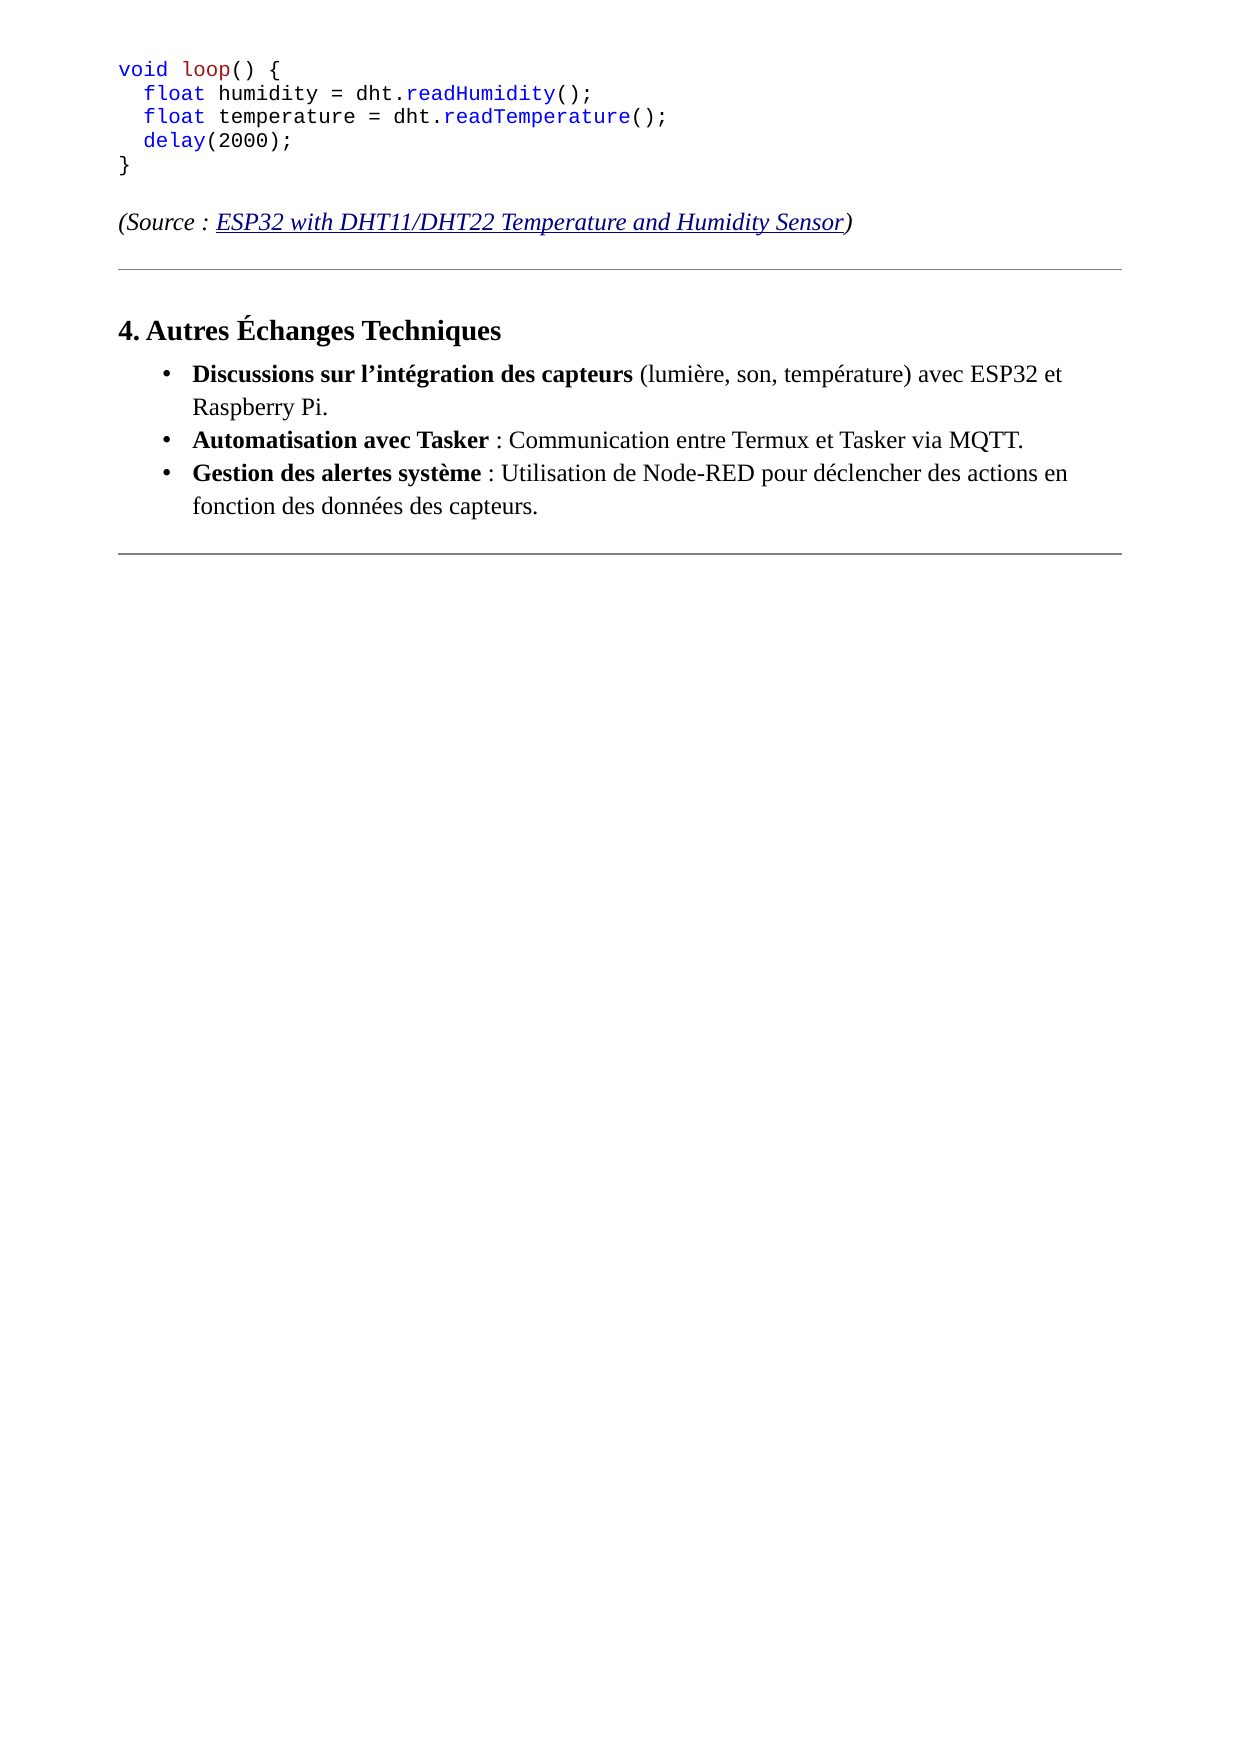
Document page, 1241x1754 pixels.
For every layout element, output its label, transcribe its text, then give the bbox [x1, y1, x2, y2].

list Discussions sur l’intégration des capteurs (lumière, son, température) avec ESP32 et Raspberry Pi. [162, 359, 1122, 421]
text delay(2000); [118, 130, 1122, 154]
text float temperature = dht.readTemperature(); [118, 106, 1122, 130]
text void loop() { [118, 59, 1122, 83]
subtitle 4. Autres Échanges Techniques [118, 313, 1122, 347]
list Gestion des alertes système : Utilisation de Node-RED pour déclencher des actions en fonction des données des capteurs. [162, 458, 1122, 520]
list Automatisation avec Tasker : Communication entre Termux et Tasker via MQTT. [162, 425, 1122, 454]
text } [118, 154, 1122, 177]
text (Source : ESP32 with DHT11/DHT22 Temperature and Humidity Sensor) [118, 207, 1122, 236]
text float humidity = dht.readHumidity(); [118, 83, 1122, 106]
